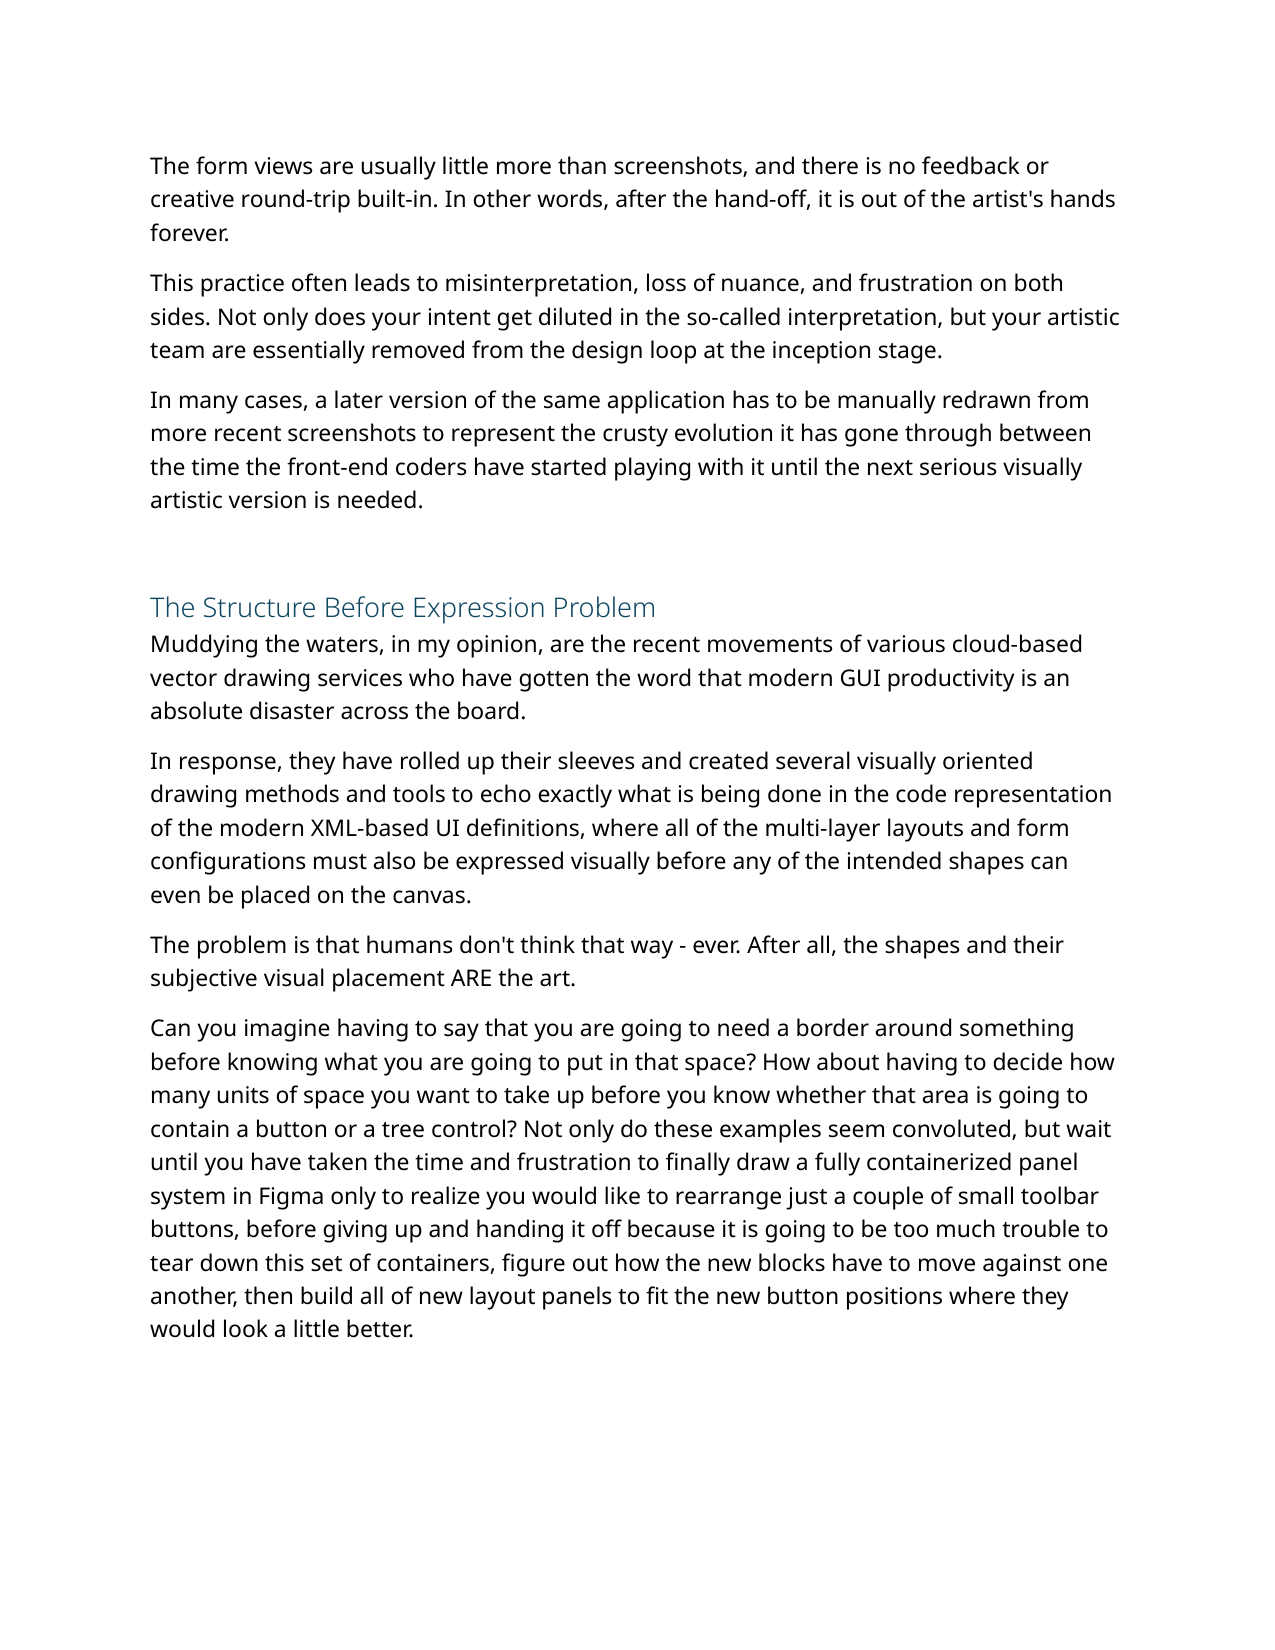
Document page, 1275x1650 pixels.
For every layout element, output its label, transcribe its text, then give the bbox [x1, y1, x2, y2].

text Can you imagine having to say that you are going to need a border around something before knowing what you are going to put in that space? How about having to decide how many units of space you want to take up before you know whether that area is going to contain a button or a tree control? Not only do these examples seem convoluted, but wait until you have taken the time and frustration to finally draw a fully containerized panel system in Figma only to realize you would like to rearrange just a couple of small toolbar buttons, before giving up and handing it off because it is going to be too much trouble to tear down this set of containers, figure out how the new blocks have to move against one another, then build all of new layout panels to fit the new button positions where they would look a little better. [150, 1012, 1125, 1344]
text The problem is that humans don't think that way - ever. After all, the shapes and their subjective visual placement ARE the art. [150, 929, 1125, 993]
subtitle The Structure Before Expression Problem [150, 589, 1125, 626]
text This practice often leads to misinterpretation, loss of nuance, and frustration on both sides. Not only does your intent get diluted in the so-called interpretation, but your artistic team are essentially removed from the design loop at the inception stage. [150, 267, 1125, 365]
text In many cases, a later version of the same application has to be manually redrawn from more recent screenshots to represent the crusty evolution it has gone through between the time the front-end coders have started playing with it until the next serious visually artistic version is needed. [150, 384, 1125, 516]
text In response, they have rolled up their sleeves and created several visually oriented drawing methods and tools to echo exactly what is being done in the code representation of the modern XML-based UI definitions, where all of the multi-layer layouts and form configurations must also be expressed visually before any of the intended shapes can even be placed on the canvas. [150, 745, 1125, 910]
text The form views are usually little more than screenshots, and there is no feedback or creative round-trip built-in. In other words, after the hand-off, it is out of the artist's hands forever. [150, 150, 1125, 248]
text Muddying the waters, in my opinion, are the recent movements of various cloud-based vector drawing services who have gotten the word that modern GUI productivity is an absolute disaster across the board. [150, 628, 1125, 726]
